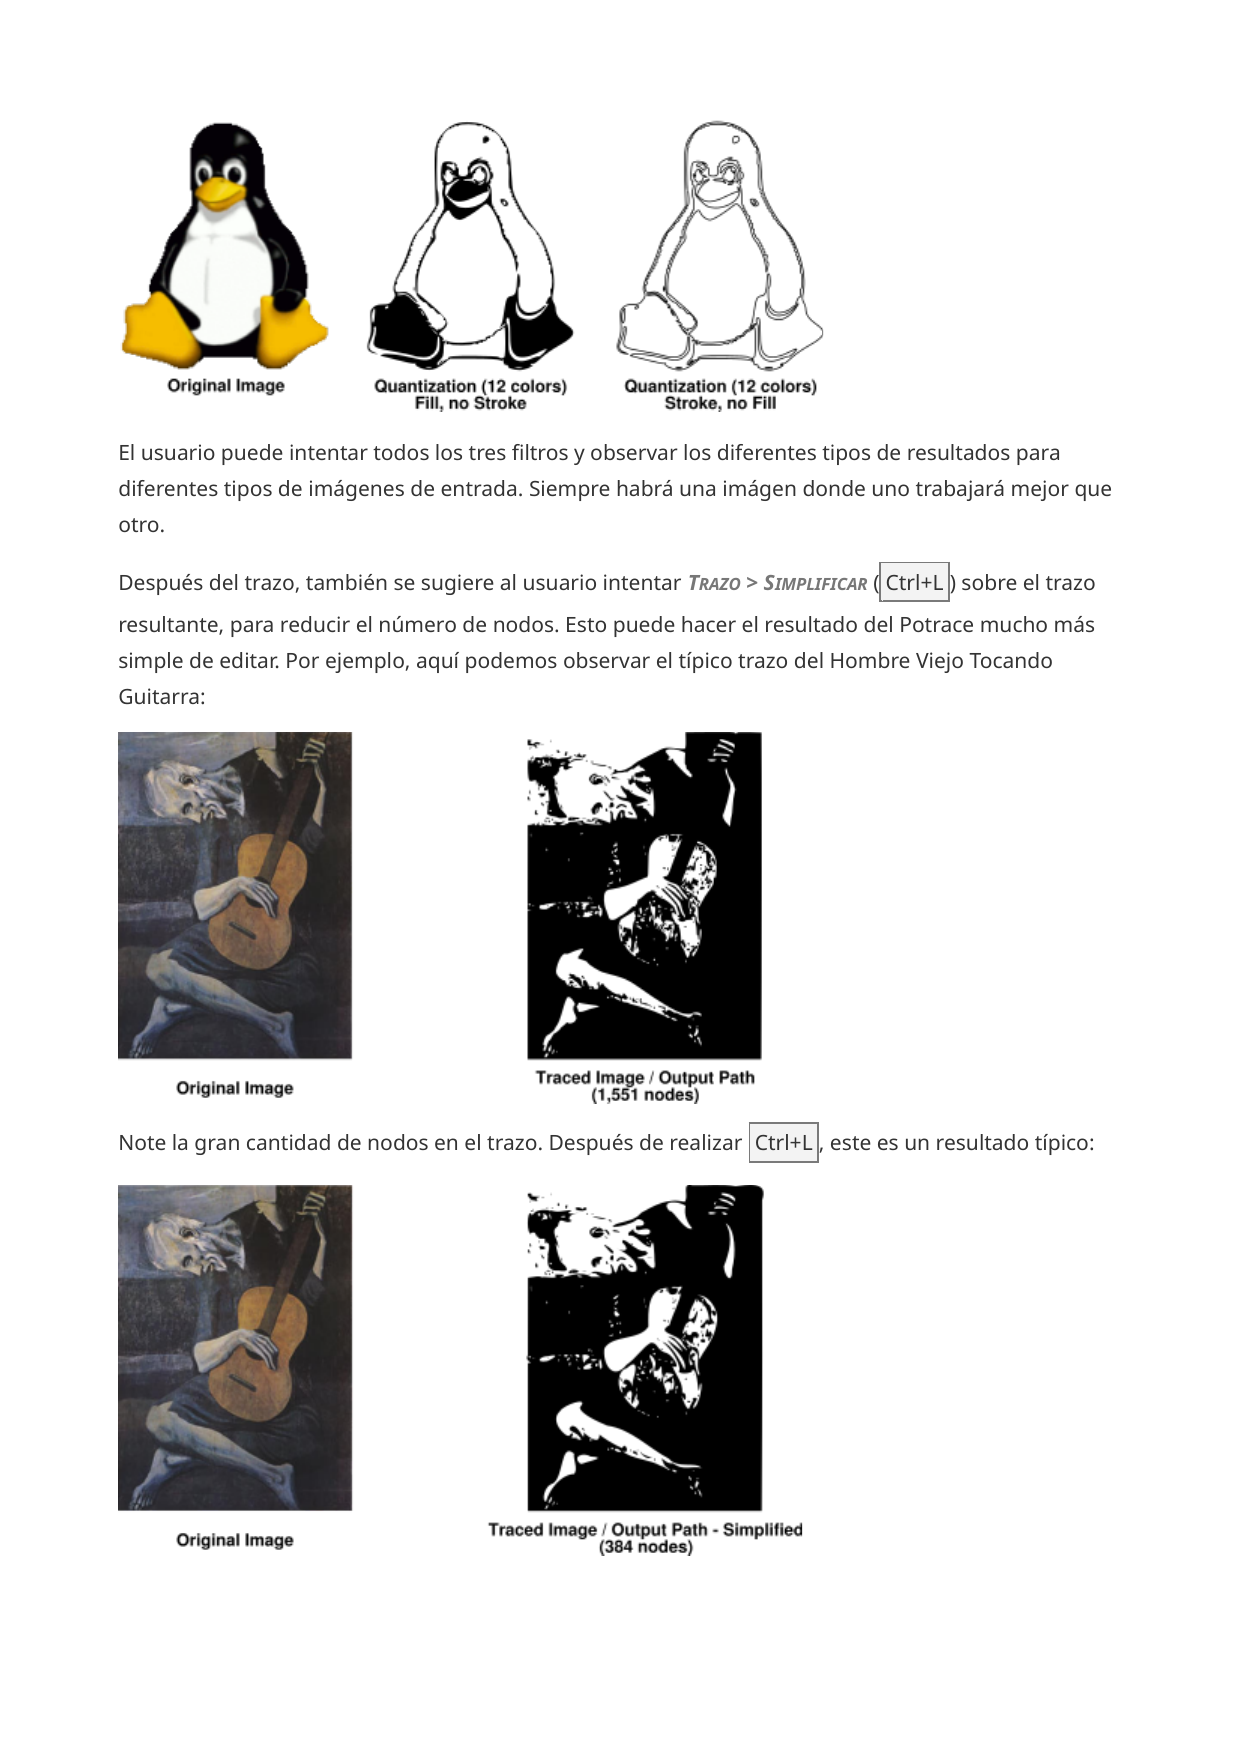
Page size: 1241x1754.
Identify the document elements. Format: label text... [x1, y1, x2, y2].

text Después del trazo, también se sugiere al usuario intentar Trazo > Simplificar (Ctrl+L) sobre el trazo resultante, para reducir el número de nodos. Esto puede hacer el resultado del Potrace mucho más simple de editar. Por ejemplo, aquí podemos observar el típico trazo del Hombre Viejo Tocando Guitarra: [118, 562, 1122, 710]
picture [118, 732, 762, 1104]
picture [118, 1185, 803, 1556]
text El usuario puede intentar todos los tres filtros y observar los diferentes tipos de resultados para diferentes tipos de imágenes de entrada. Siempre habrá una imágen donde uno trabajará mejor que otro. [118, 431, 1122, 539]
text , este es un resultado típico: [819, 1122, 1122, 1163]
text Note la gran cantidad de nodos en el trazo. Después de realizar [118, 1122, 749, 1163]
picture [118, 118, 824, 412]
text Ctrl+L [752, 1125, 816, 1160]
